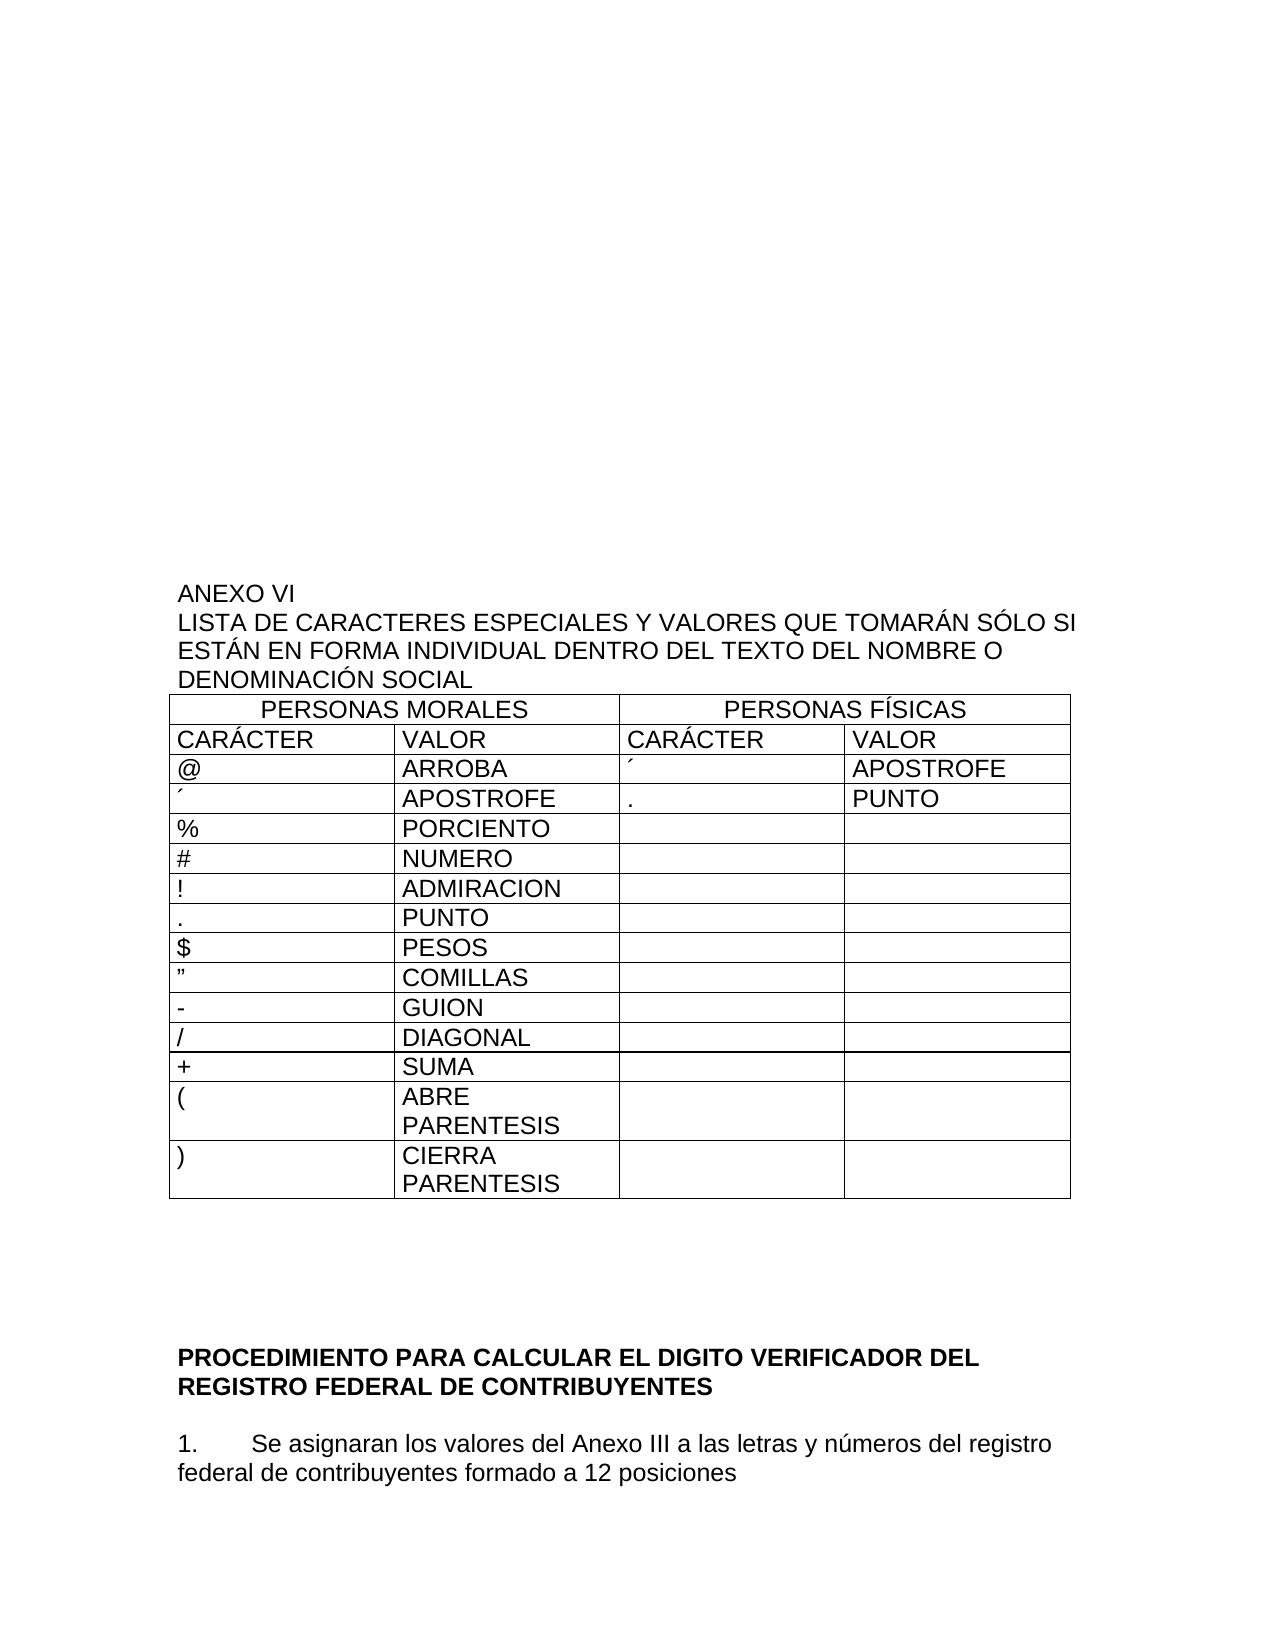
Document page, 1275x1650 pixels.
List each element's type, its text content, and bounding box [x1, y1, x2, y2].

table_cell [620, 874, 844, 902]
table_cell [845, 993, 1070, 1022]
table_cell [620, 1023, 844, 1051]
table_cell ( [170, 1082, 394, 1140]
text LISTA DE CARACTERES ESPECIALES Y VALORES QUE TOMARÁN SÓLO SI ESTÁN EN FORMA INDIVIDUAL DENTRO DEL TEXTO DEL NOMBRE O DENOMINACIÓN SOCIAL [177, 608, 1098, 694]
table_cell $ [170, 933, 394, 962]
table_cell VALOR [845, 725, 1070, 753]
table_cell ´ [170, 784, 394, 813]
table_cell [845, 1023, 1070, 1051]
table_cell [620, 933, 844, 962]
table_cell PESOS [395, 933, 619, 962]
table_cell APOSTROFE [395, 784, 619, 813]
table_header PERSONAS FÍSICAS [620, 695, 1070, 724]
table_cell ABRE PARENTESIS [395, 1082, 619, 1140]
table_cell COMILLAS [395, 963, 619, 992]
table_cell ) [170, 1141, 394, 1198]
table_cell CARÁCTER [170, 725, 394, 753]
table_cell . [620, 784, 844, 813]
table_cell [845, 874, 1070, 902]
table_cell [620, 1141, 844, 1198]
text 1. Se asignaran los valores del Anexo III a las letras y números del registro federal de contribuyentes formado a 12 posiciones [177, 1429, 1098, 1487]
table_cell [845, 1082, 1070, 1140]
table_cell [620, 993, 844, 1022]
table_cell % [170, 814, 394, 843]
table_cell [845, 963, 1070, 992]
table_cell [845, 933, 1070, 962]
table_cell NUMERO [395, 844, 619, 873]
table_cell [620, 844, 844, 873]
table_cell ARROBA [395, 755, 619, 783]
table_cell [845, 1141, 1070, 1198]
table_cell [620, 1053, 844, 1081]
table_cell [845, 904, 1070, 932]
table_cell DIAGONAL [395, 1023, 619, 1051]
table_cell / [170, 1023, 394, 1051]
table_cell ! [170, 874, 394, 902]
table_cell [845, 844, 1070, 873]
table_header PERSONAS MORALES [170, 695, 619, 724]
table_cell APOSTROFE [845, 755, 1070, 783]
table_cell [620, 963, 844, 992]
text ANEXO VI [177, 579, 1098, 608]
table_cell ” [170, 963, 394, 992]
table_cell + [170, 1053, 394, 1081]
table_cell [620, 1082, 844, 1140]
table_cell CIERRA PARENTESIS [395, 1141, 619, 1198]
table_cell GUION [395, 993, 619, 1022]
table_cell PORCIENTO [395, 814, 619, 843]
table_cell PUNTO [395, 904, 619, 932]
table_cell VALOR [395, 725, 619, 753]
table_cell # [170, 844, 394, 873]
text PROCEDIMIENTO PARA CALCULAR EL DIGITO VERIFICADOR DEL REGISTRO FEDERAL DE CONTRIBUYENTES [177, 1343, 1098, 1401]
table_cell [620, 814, 844, 843]
table_cell [845, 1053, 1070, 1081]
table_cell PUNTO [845, 784, 1070, 813]
table_cell @ [170, 755, 394, 783]
table_cell ´ [620, 755, 844, 783]
table_cell SUMA [395, 1053, 619, 1081]
table_cell ADMIRACION [395, 874, 619, 902]
table_cell . [170, 904, 394, 932]
table_cell - [170, 993, 394, 1022]
table_cell CARÁCTER [620, 725, 844, 753]
table_cell [620, 904, 844, 932]
table_cell [845, 814, 1070, 843]
